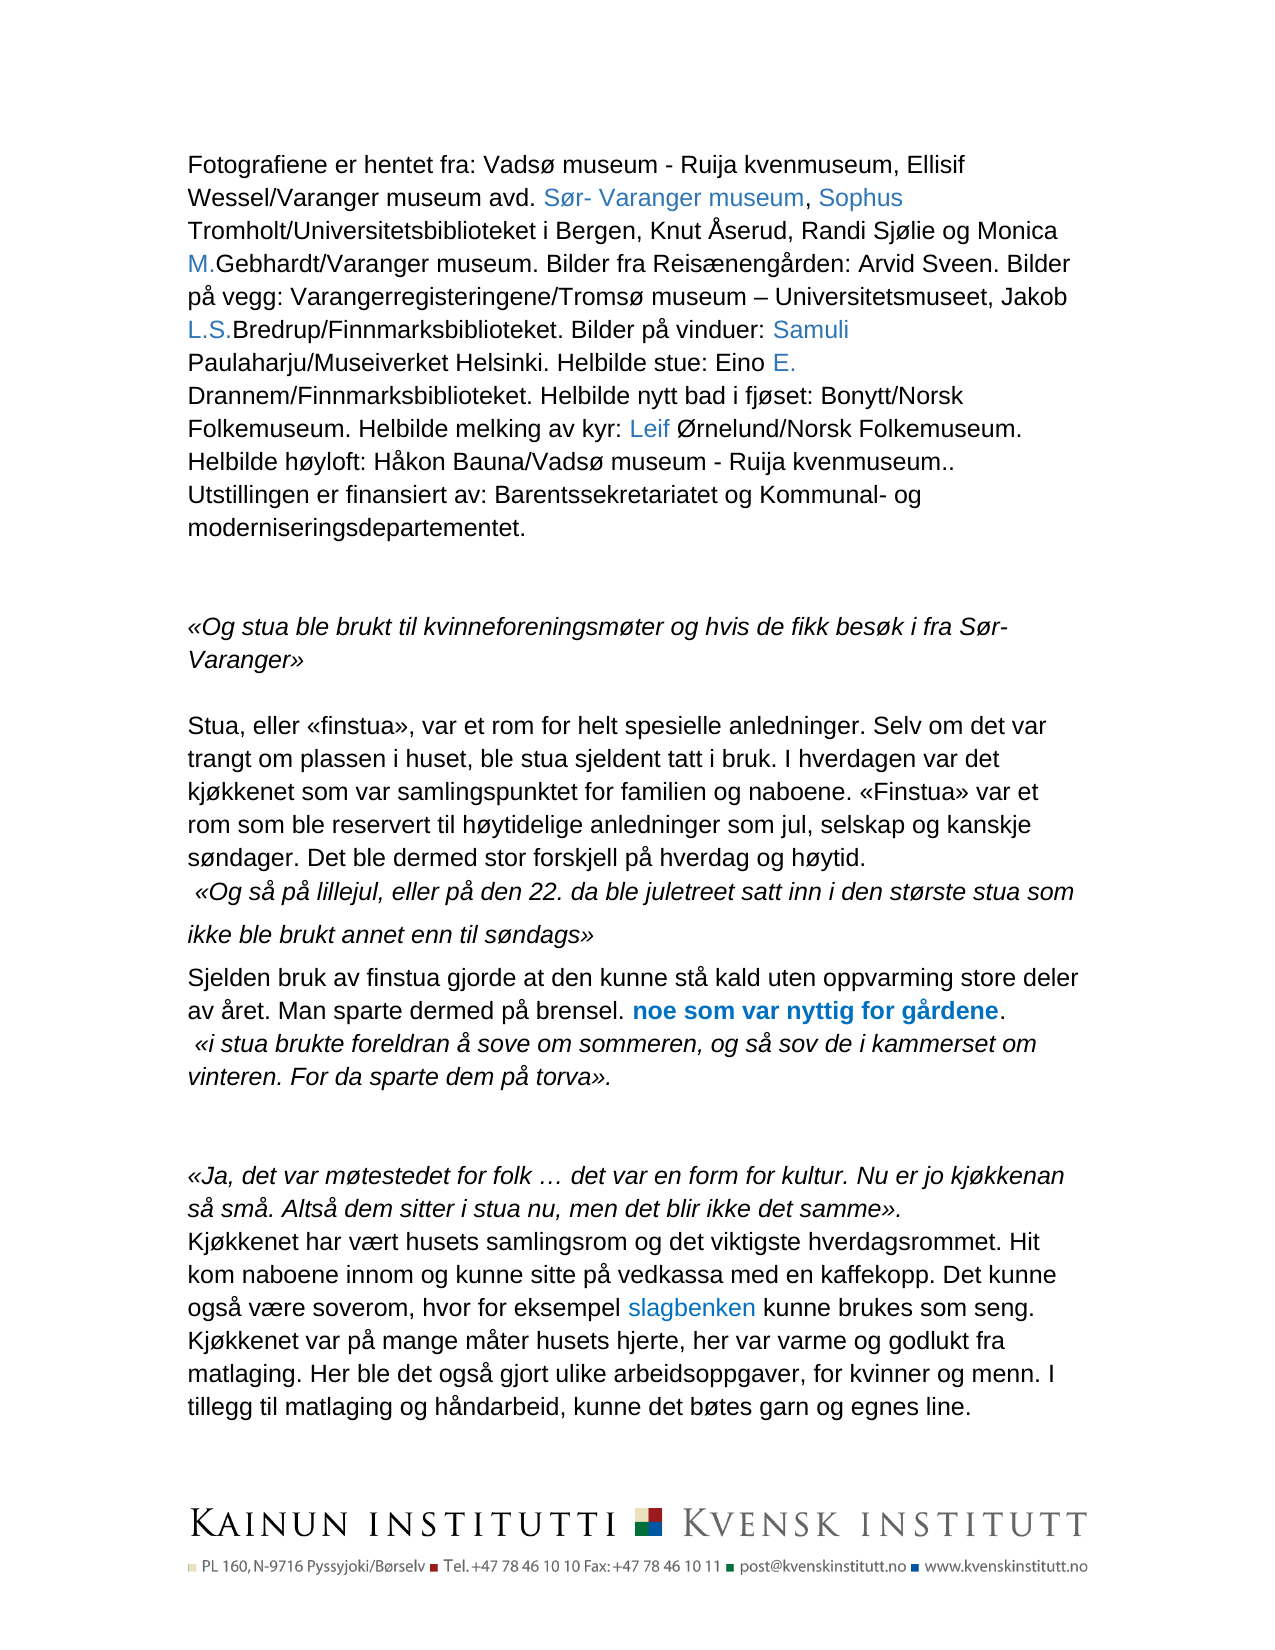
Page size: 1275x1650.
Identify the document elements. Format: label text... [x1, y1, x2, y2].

text «Ja, det var møtestedet for folk … det var en form for kultur. Nu er jo kjøkkenan så små. Altså dem sitter i stua nu, men det blir ikke det samme». [187, 1161, 1087, 1223]
text Sjelden bruk av finstua gjorde at den kunne stå kald uten oppvarming store deler av året. Man sparte dermed på brensel. noe som var nyttig for gårdene. [187, 963, 1087, 1024]
picture [187, 1508, 1088, 1577]
text Kjøkkenet har vært husets samlingsrom og det viktigste hverdagsrommet. Hit kom naboene innom og kunne sitte på vedkassa med en kaffekopp. Det kunne også være soverom, hvor for eksempel slagbenken kunne brukes som seng. Kjøkkenet var på mange måter husets hjerte, her var varme og godlukt fra matlaging. Her ble det også gjort ulike arbeidsoppgaver, for kvinner og menn. I tillegg til matlaging og håndarbeid, kunne det bøtes garn og egnes line. [187, 1227, 1087, 1421]
text Utstillingen er finansiert av: Barentssekretariatet og Kommunal- og moderniseringsdepartementet. [187, 480, 1087, 542]
text «i stua brukte foreldran å sove om sommeren, og så sov de i kammerset om vinteren. For da sparte dem på torva». [187, 1029, 1087, 1091]
text Fotografiene er hentet fra: Vadsø museum - Ruija kvenmuseum, Ellisif Wessel/Varanger museum avd. Sør- Varanger museum, Sophus Tromholt/Universitetsbiblioteket i Bergen, Knut Åserud, Randi Sjølie og Monica M.Gebhardt/Varanger museum. Bilder fra Reisænengården: Arvid Sveen. Bilder på vegg: Varangerregisteringene/Tromsø museum – Universitetsmuseet, Jakob L.S.Bredrup/Finnmarksbiblioteket. Bilder på vinduer: Samuli Paulaharju/Museiverket Helsinki. Helbilde stue: Eino E. Drannem/Finnmarksbiblioteket. Helbilde nytt bad i fjøset: Bonytt/Norsk Folkemuseum. Helbilde melking av kyr: Leif Ørnelund/Norsk Folkemuseum. Helbilde høyloft: Håkon Bauna/Vadsø museum - Ruija kvenmuseum.. [187, 150, 1087, 476]
text «Og så på lillejul, eller på den 22. da ble juletreet satt inn i den største stua som ikke ble brukt annet enn til søndags» [187, 876, 1087, 948]
text «Og stua ble brukt til kvinneforeningsmøter og hvis de fikk besøk i fra Sør-Varanger» [187, 612, 1087, 674]
text Stua, eller «finstua», var et rom for helt spesielle anledninger. Selv om det var trangt om plassen i huset, ble stua sjeldent tatt i bruk. I hverdagen var det kjøkkenet som var samlingspunktet for familien og naboene. «Finstua» var et rom som ble reservert til høytidelige anledninger som jul, selskap og kanskje søndager. Det ble dermed stor forskjell på hverdag og høytid. [187, 711, 1087, 872]
